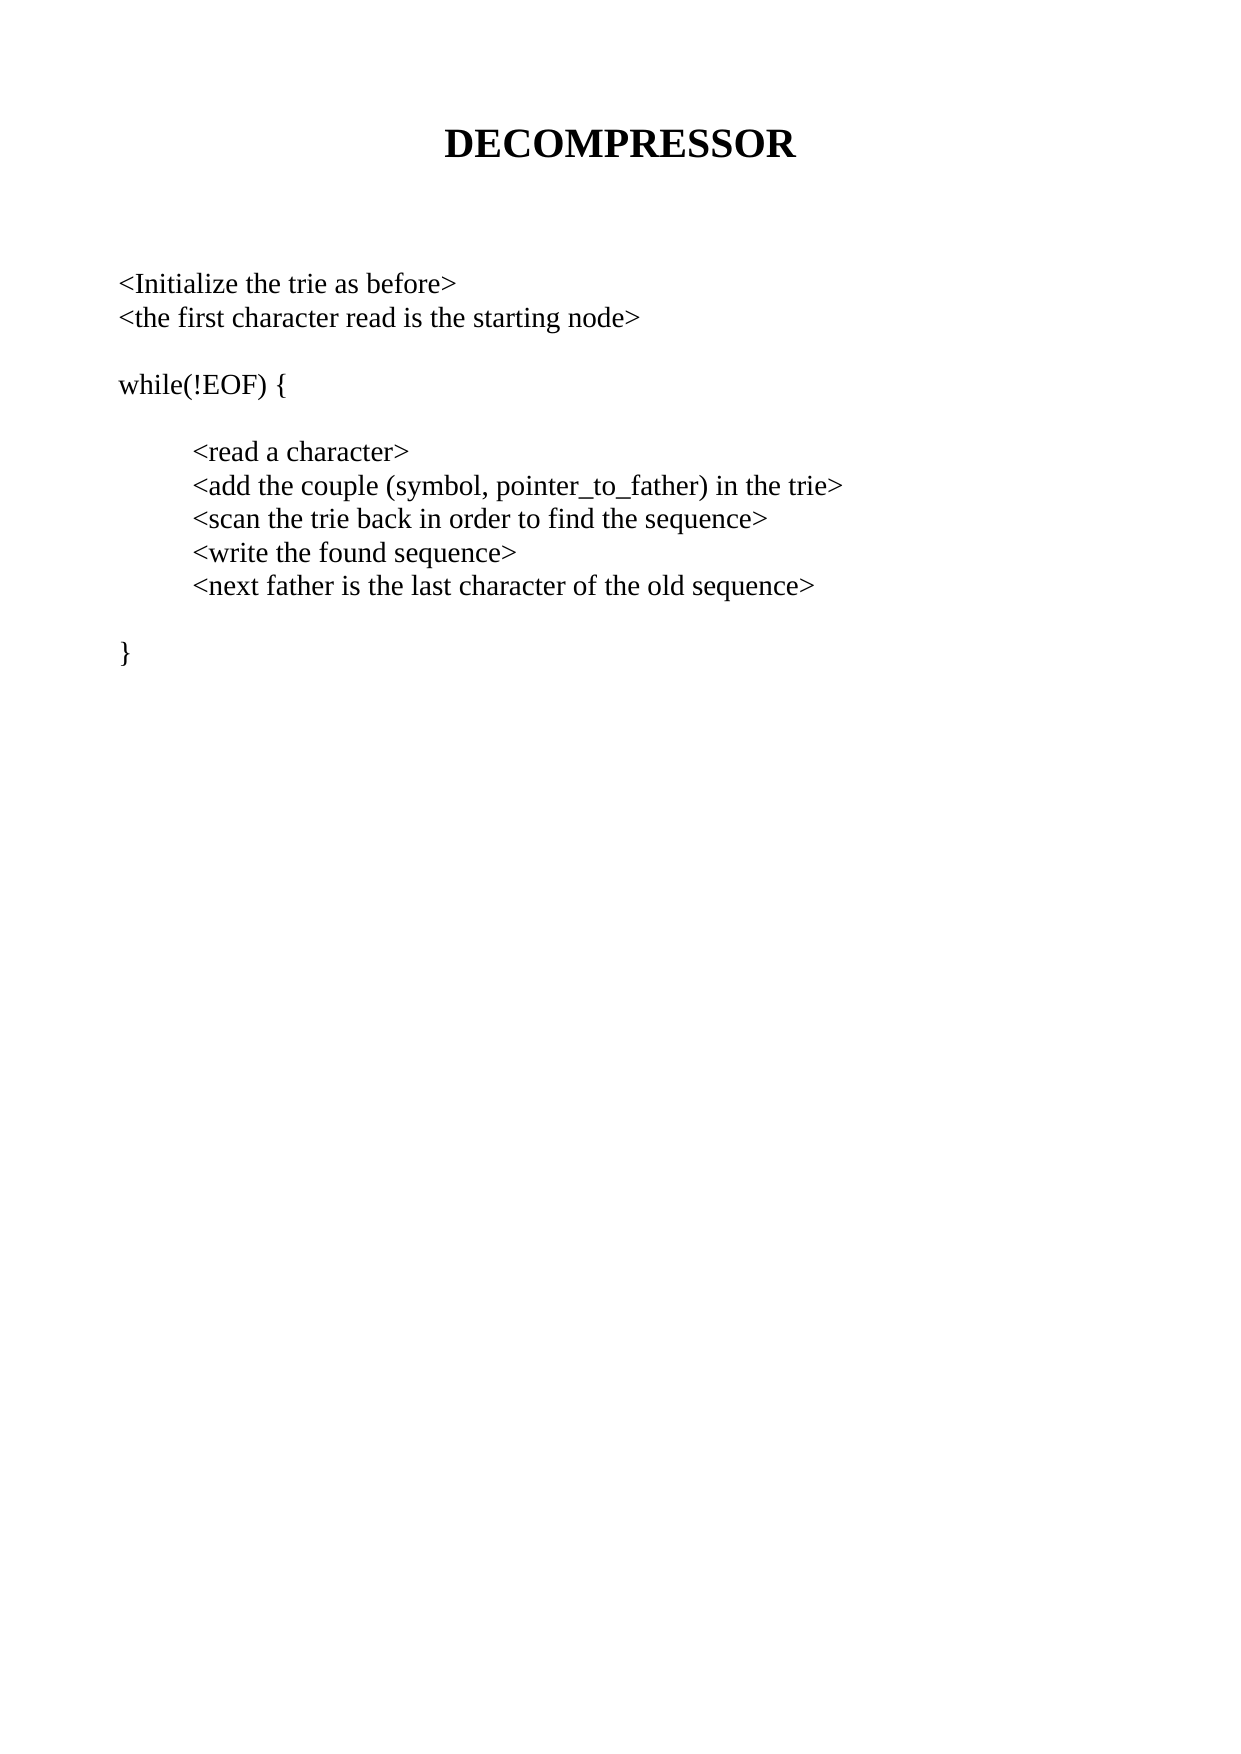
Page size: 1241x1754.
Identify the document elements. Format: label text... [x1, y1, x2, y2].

text <Initialize the trie as before> [118, 267, 1122, 300]
text <scan the trie back in order to find the sequence> [118, 501, 1122, 535]
text <next father is the last character of the old sequence> [118, 568, 1122, 602]
text <write the found sequence> [118, 535, 1122, 568]
text <add the couple (symbol, pointer_to_father) in the trie> [118, 468, 1122, 501]
text <read a character> [118, 434, 1122, 468]
text DECOMPRESSOR [118, 118, 1122, 166]
text } [118, 636, 1122, 669]
text while(!EOF) { [118, 367, 1122, 401]
text <the first character read is the starting node> [118, 300, 1122, 334]
